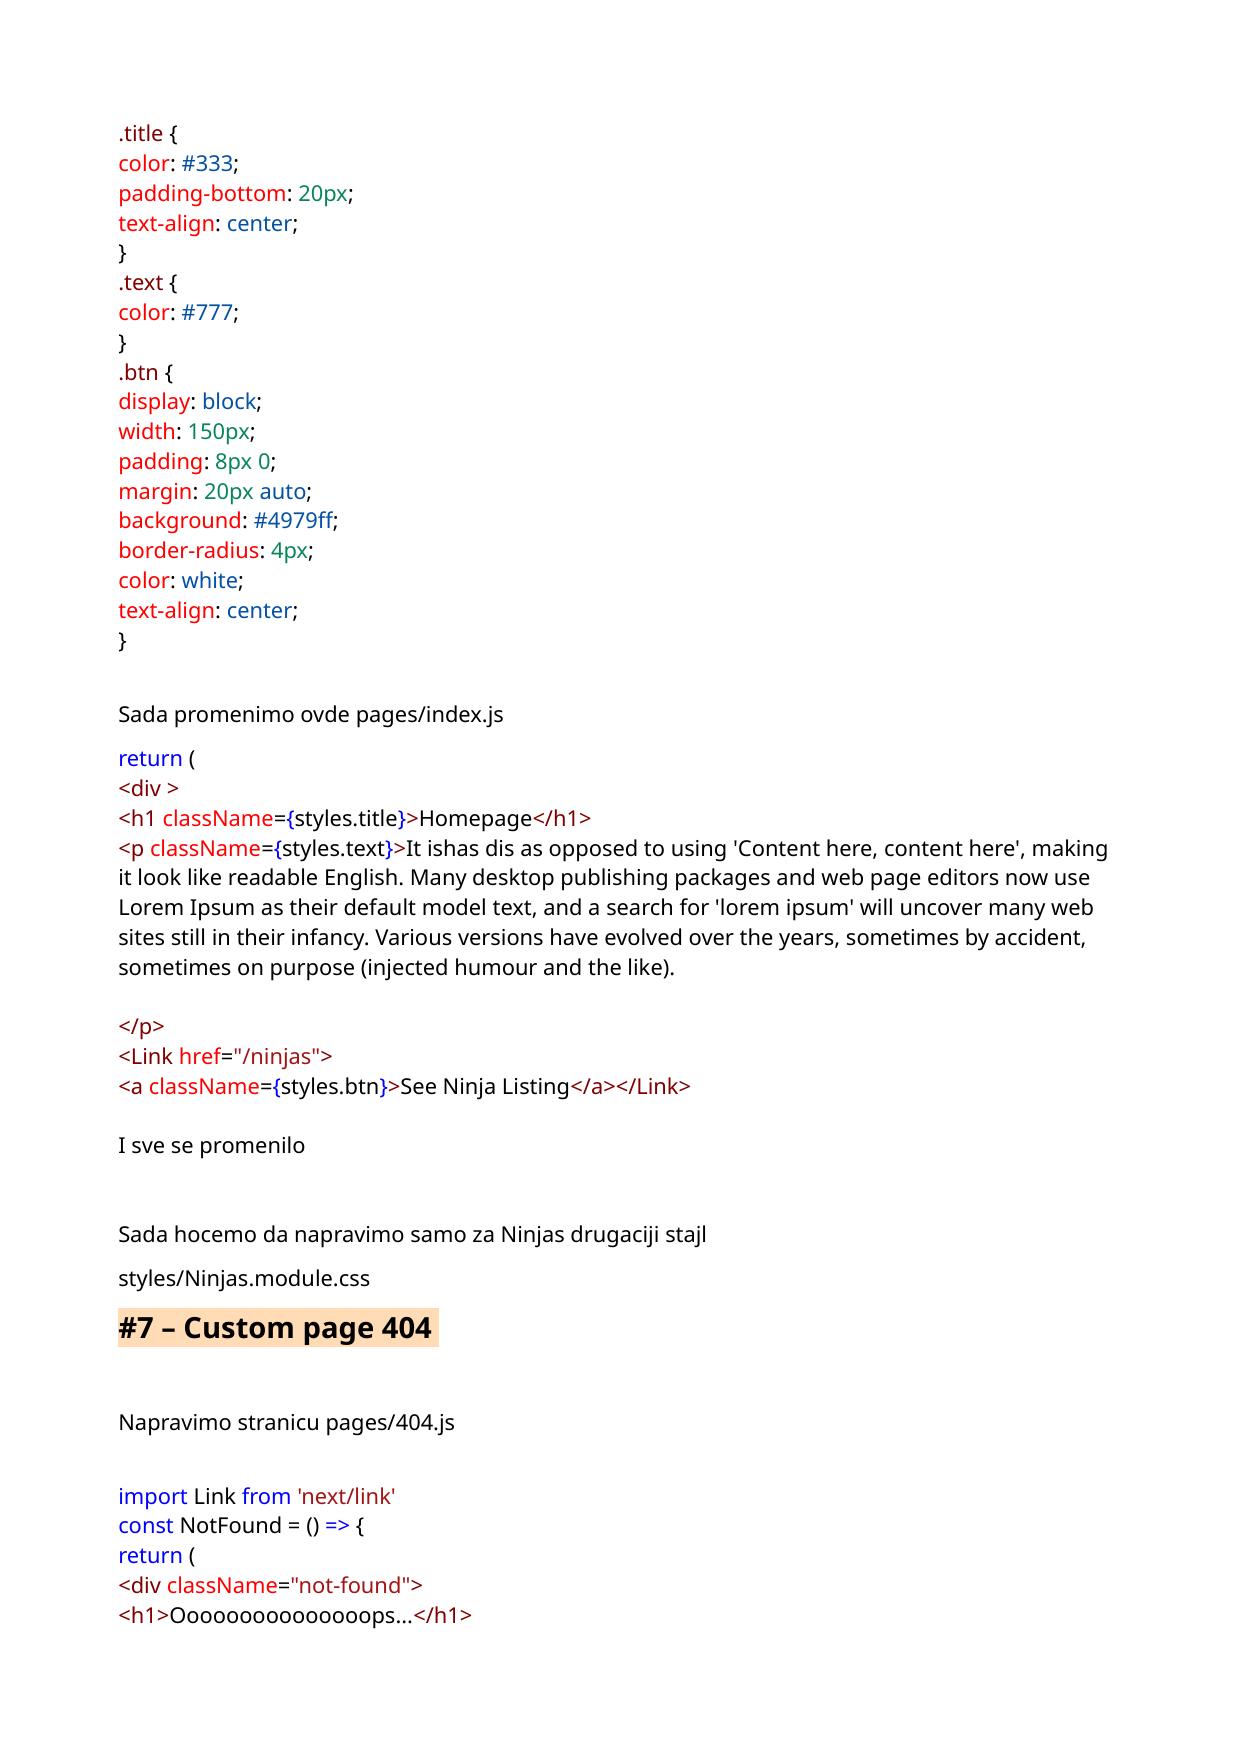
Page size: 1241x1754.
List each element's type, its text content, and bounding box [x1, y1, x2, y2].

text <Link href="/ninjas"> [118, 1041, 1122, 1071]
text text-align: center; [118, 595, 1122, 624]
text display: block; [118, 386, 1122, 416]
text I sve se promenilo [118, 1130, 1122, 1160]
text </p> [118, 1011, 1122, 1041]
text } [118, 237, 1122, 267]
text width: 150px; [118, 416, 1122, 446]
text <h1>Ooooooooooooooops...</h1> [118, 1600, 1122, 1629]
text } [118, 624, 1122, 654]
text padding: 8px 0; [118, 446, 1122, 476]
text <p className={styles.text}>It ishas dis as opposed to using 'Content here, content here', making it look like readable English. Many desktop publishing packages and web page editors now use Lorem Ipsum as their default model text, and a search for 'lorem ipsum' will uncover many web sites still in their infancy. Various versions have evolved over the years, sometimes by accident, sometimes on purpose (injected humour and the like). [118, 832, 1122, 981]
text const NotFound = () => { [118, 1510, 1122, 1540]
text <h1 className={styles.title}>Homepage</h1> [118, 803, 1122, 832]
text #7 – Custom page 404 [118, 1308, 1122, 1347]
text color: #777; [118, 297, 1122, 327]
text <div className="not-found"> [118, 1570, 1122, 1600]
text .btn { [118, 356, 1122, 386]
text Napravimo stranicu pages/404.js [118, 1406, 1122, 1436]
text .title { [118, 118, 1122, 148]
text text-align: center; [118, 207, 1122, 237]
text Sada promenimo ovde pages/index.js [118, 699, 1122, 728]
text return ( [118, 743, 1122, 773]
text color: #333; [118, 148, 1122, 178]
text <a className={styles.btn}>See Ninja Listing</a></Link> [118, 1071, 1122, 1101]
text padding-bottom: 20px; [118, 178, 1122, 207]
text margin: 20px auto; [118, 476, 1122, 505]
text .text { [118, 267, 1122, 297]
text import Link from 'next/link' [118, 1481, 1122, 1510]
text color: white; [118, 565, 1122, 595]
text <div > [118, 773, 1122, 803]
text return ( [118, 1540, 1122, 1570]
text styles/Ninjas.module.css [118, 1263, 1122, 1293]
text } [118, 327, 1122, 356]
text border-radius: 4px; [118, 535, 1122, 565]
text background: #4979ff; [118, 505, 1122, 535]
text Sada hocemo da napravimo samo za Ninjas drugaciji stajl [118, 1219, 1122, 1249]
